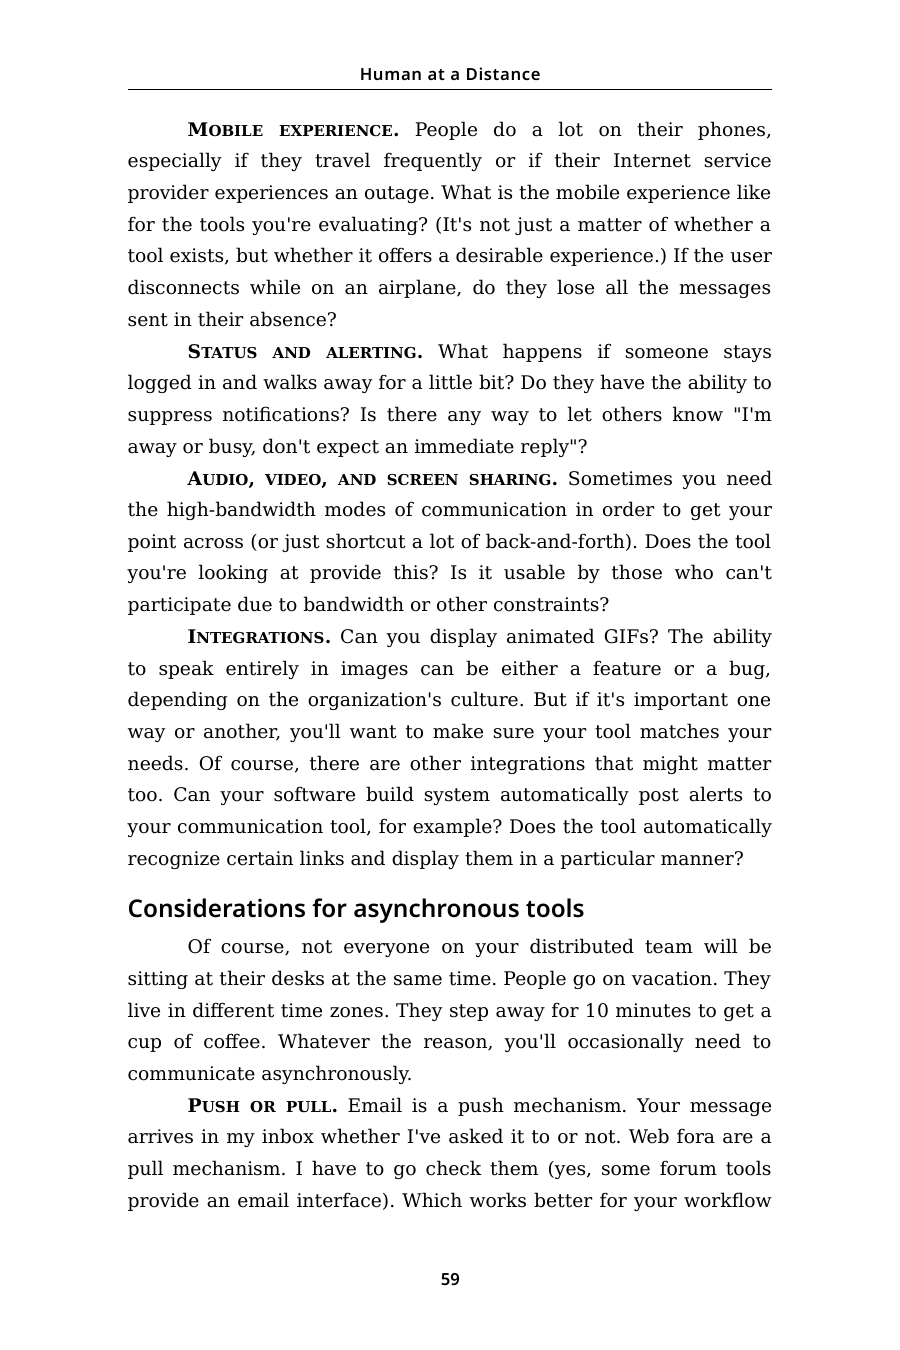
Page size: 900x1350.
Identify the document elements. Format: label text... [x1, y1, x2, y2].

text Integrations. Can you display animated GIFs? The ability to speak entirely in images can be either a feature or a bug, depending on the organization's culture. But if it's important one way or another, you'll want to make sure your tool matches your needs. Of course, there are other integrations that might matter too. Can your software build system automatically post alerts to your communication tool, for example? Does the tool automatically recognize certain links and display them in a particular manner? [127, 626, 772, 869]
text Mobile experience. People do a lot on their phones, especially if they travel frequently or if their Internet service provider experiences an outage. What is the mobile experience like for the tools you're evaluating? (It's not just a matter of whether a tool exists, but whether it offers a desirable experience.) If the user disconnects while on an airplane, do they lose all the messages sent in their absence? [127, 118, 772, 331]
text Push or pull. Email is a push mechanism. Your message arrives in my inbox whether I've asked it to or not. Web fora are a pull mechanism. I have to go check them (yes, some forum tools provide an email interface). Which works better for your workflow [127, 1095, 772, 1212]
subtitle Considerations for asynchronous tools [127, 894, 772, 924]
text Audio, video, and screen sharing. Sometimes you need the high-bandwidth modes of communication in order to get your point across (or just shortcut a lot of back-and-forth). Does the tool you're looking at provide this? Is it usable by those who can't participate due to bandwidth or other constraints? [127, 467, 772, 616]
text Of course, not everyone on your distributed team will be sitting at their desks at the same time. People go on vacation. They live in different time zones. They step away for 10 minutes to get a cup of coffee. Whatever the reason, you'll occasionally need to communicate asynchronously. [127, 936, 772, 1085]
text Status and alerting. What happens if someone stays logged in and walks away for a little bit? Do they have the ability to suppress notifications? Is there any way to let others know "I'm away or busy, don't expect an immediate reply"? [127, 340, 772, 457]
